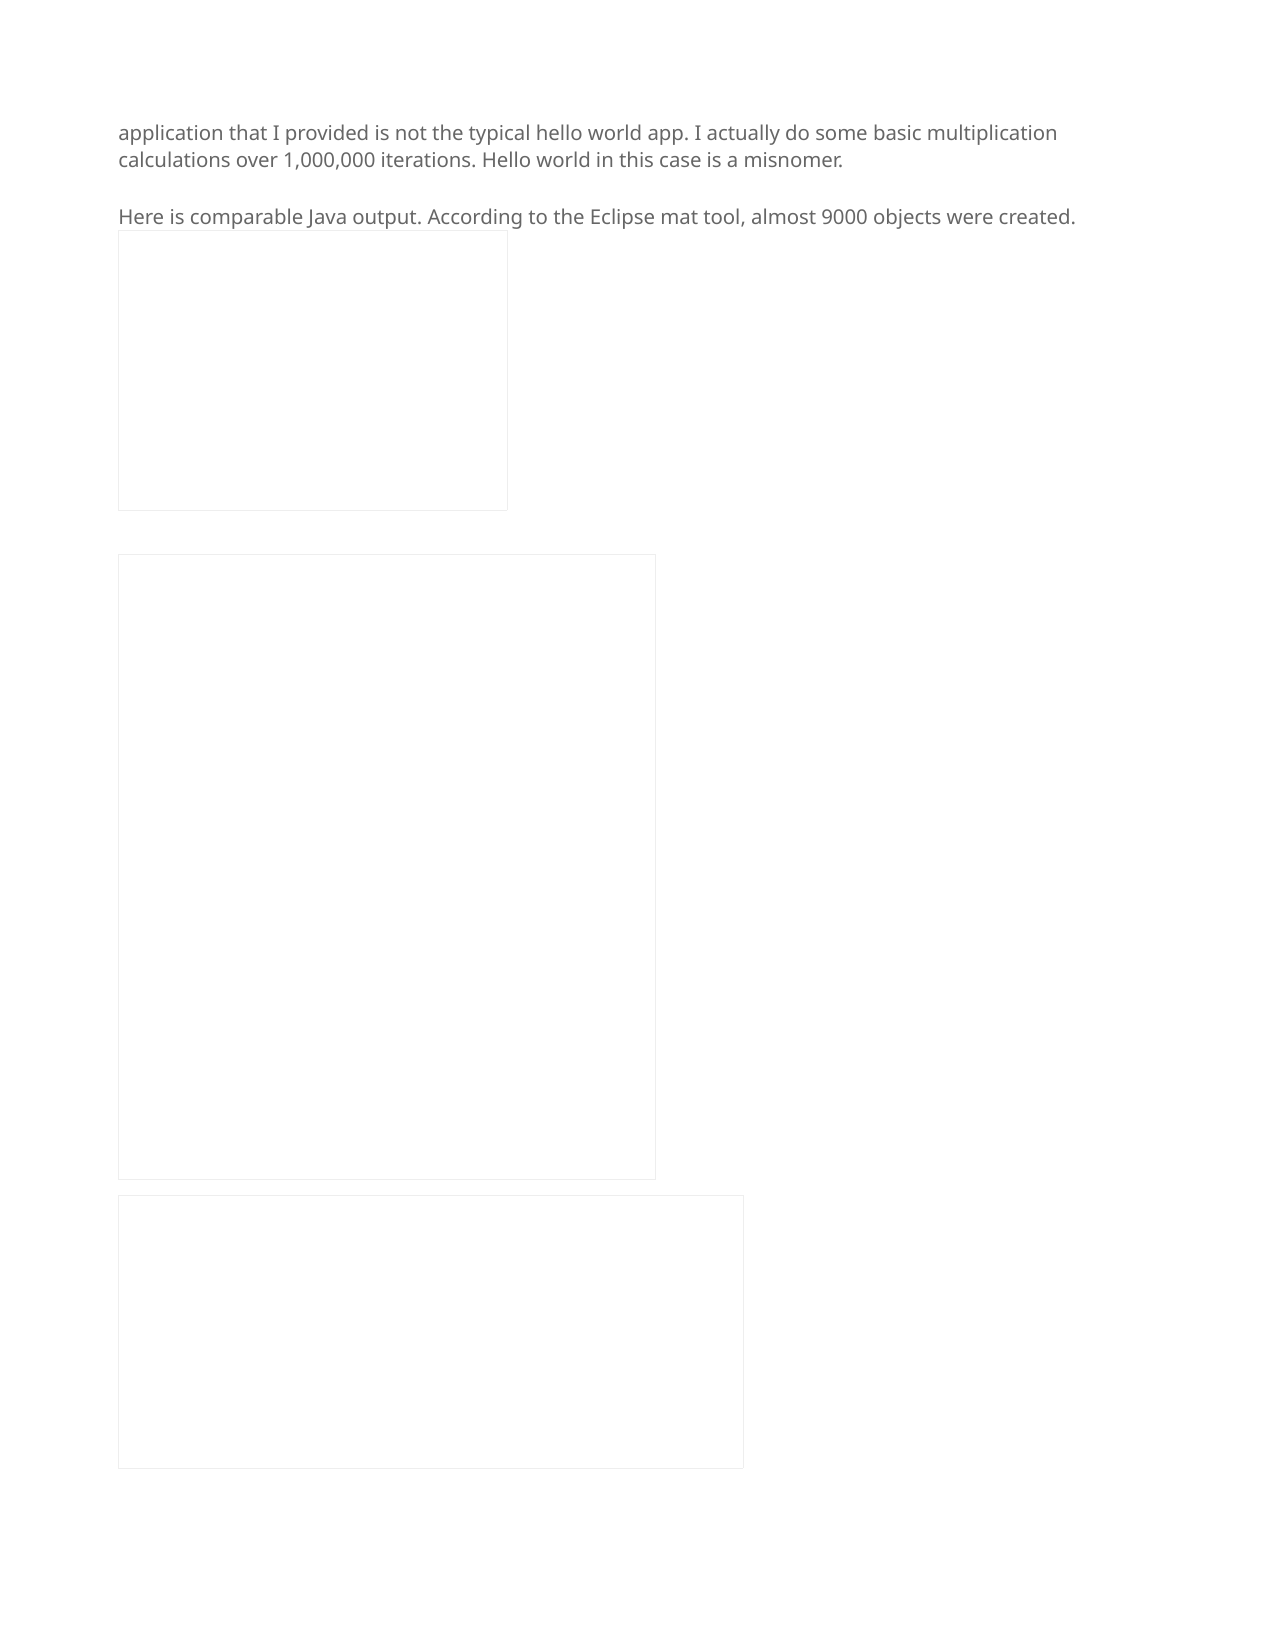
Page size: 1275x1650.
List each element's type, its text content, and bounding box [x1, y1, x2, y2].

text application that I provided is not the typical hello world app. I actually do some basic multiplication calculations over 1,000,000 iterations. Hello world in this case is a misnomer. Here is comparable Java output. According to the Eclipse mat tool, almost 9000 objects were created. [118, 118, 1157, 1512]
